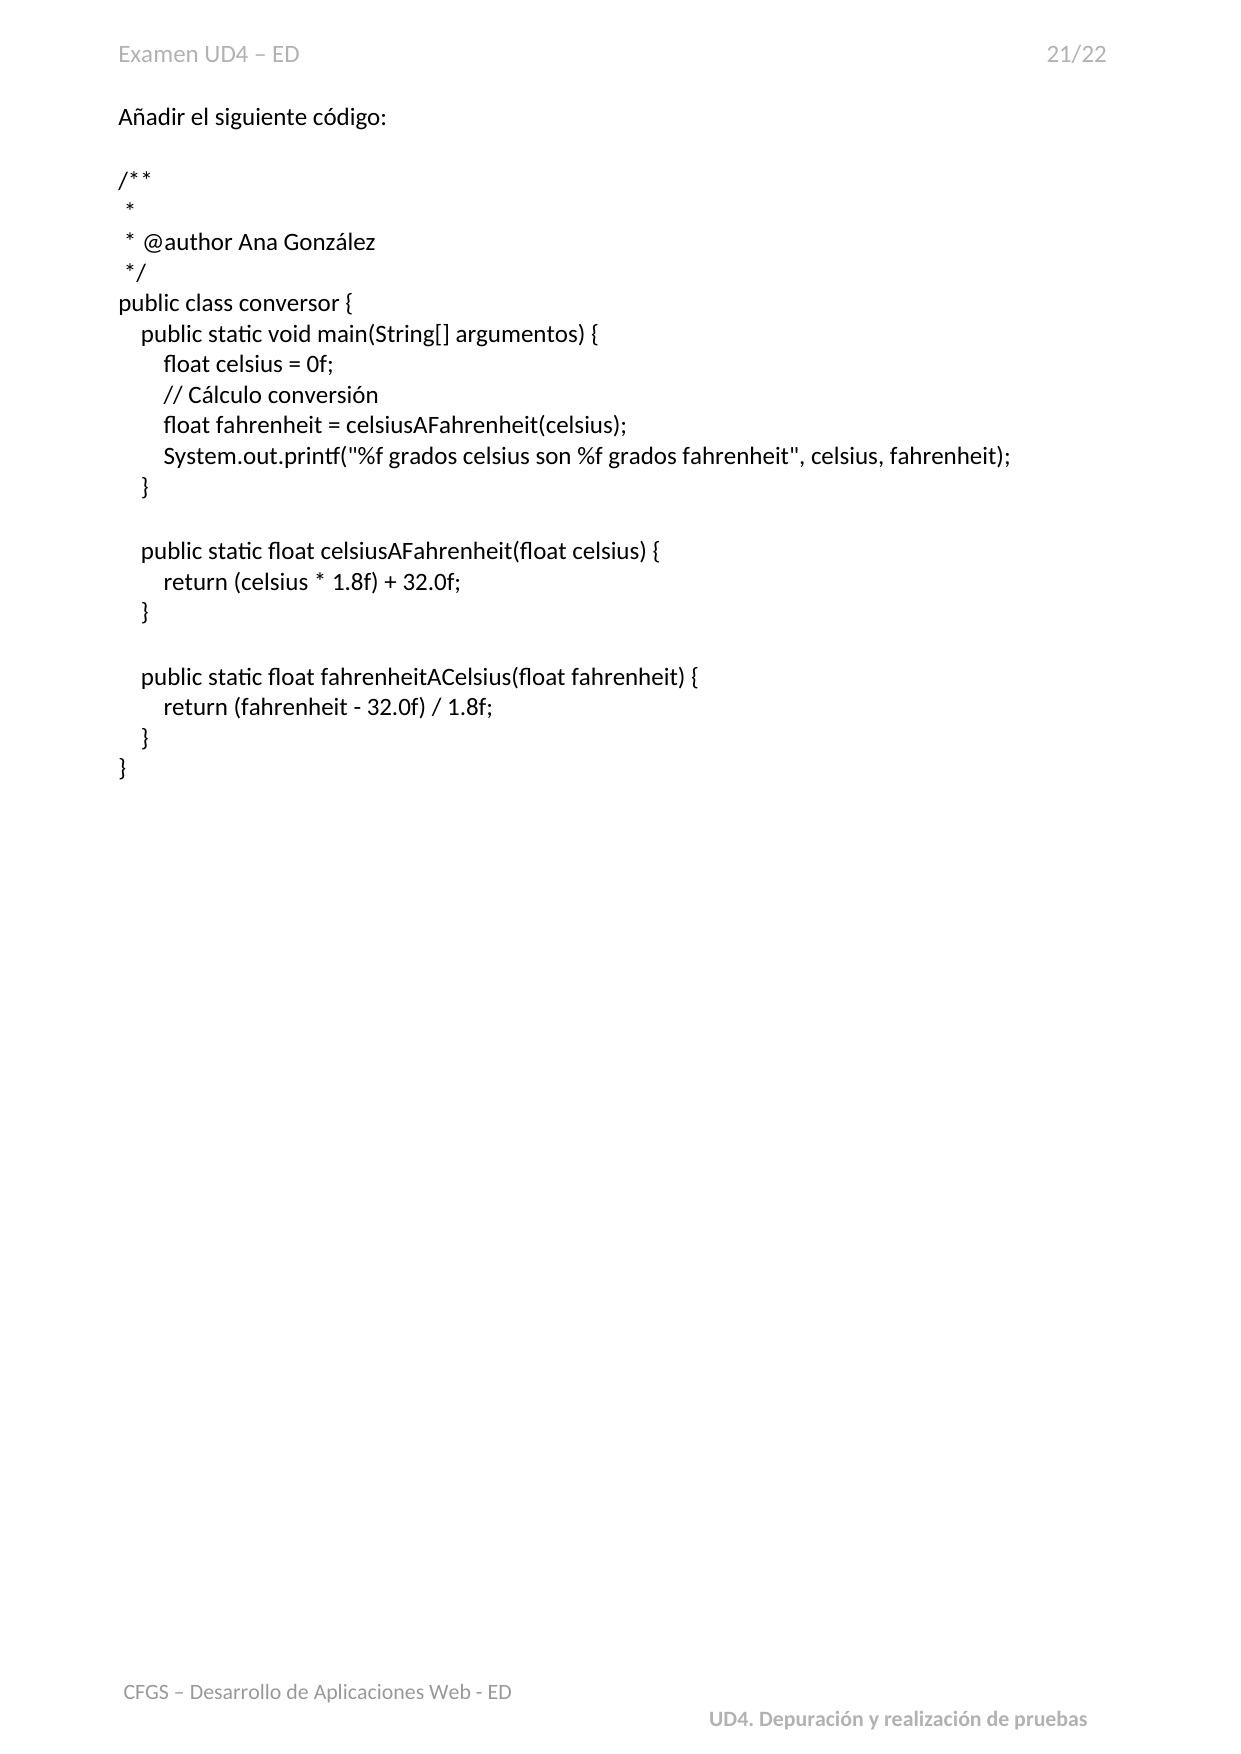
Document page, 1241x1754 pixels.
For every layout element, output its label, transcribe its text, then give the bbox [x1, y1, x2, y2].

text public static float celsiusAFahrenheit(float celsius) { [118, 535, 1122, 566]
text */ [118, 257, 1122, 288]
text } [118, 596, 1122, 627]
text Añadir el siguiente código: [118, 101, 1122, 131]
text * [118, 196, 1122, 227]
text System.out.printf("%f grados celsius son %f grados fahrenheit", celsius, fahrenheit); [118, 440, 1122, 471]
text public static float fahrenheitACelsius(float fahrenheit) { [118, 661, 1122, 691]
text float fahrenheit = celsiusAFahrenheit(celsius); [118, 410, 1122, 440]
text public class conversor { [118, 288, 1122, 318]
text return (celsius * 1.8f) + 32.0f; [118, 566, 1122, 596]
text /** [118, 166, 1122, 196]
text } [118, 722, 1122, 752]
text } [118, 471, 1122, 501]
text * @author Ana González [118, 227, 1122, 257]
text float celsius = 0f; [118, 349, 1122, 379]
text public static void main(String[] argumentos) { [118, 318, 1122, 349]
text // Cálculo conversión [118, 379, 1122, 410]
text } [118, 752, 1122, 783]
text return (fahrenheit - 32.0f) / 1.8f; [118, 691, 1122, 722]
